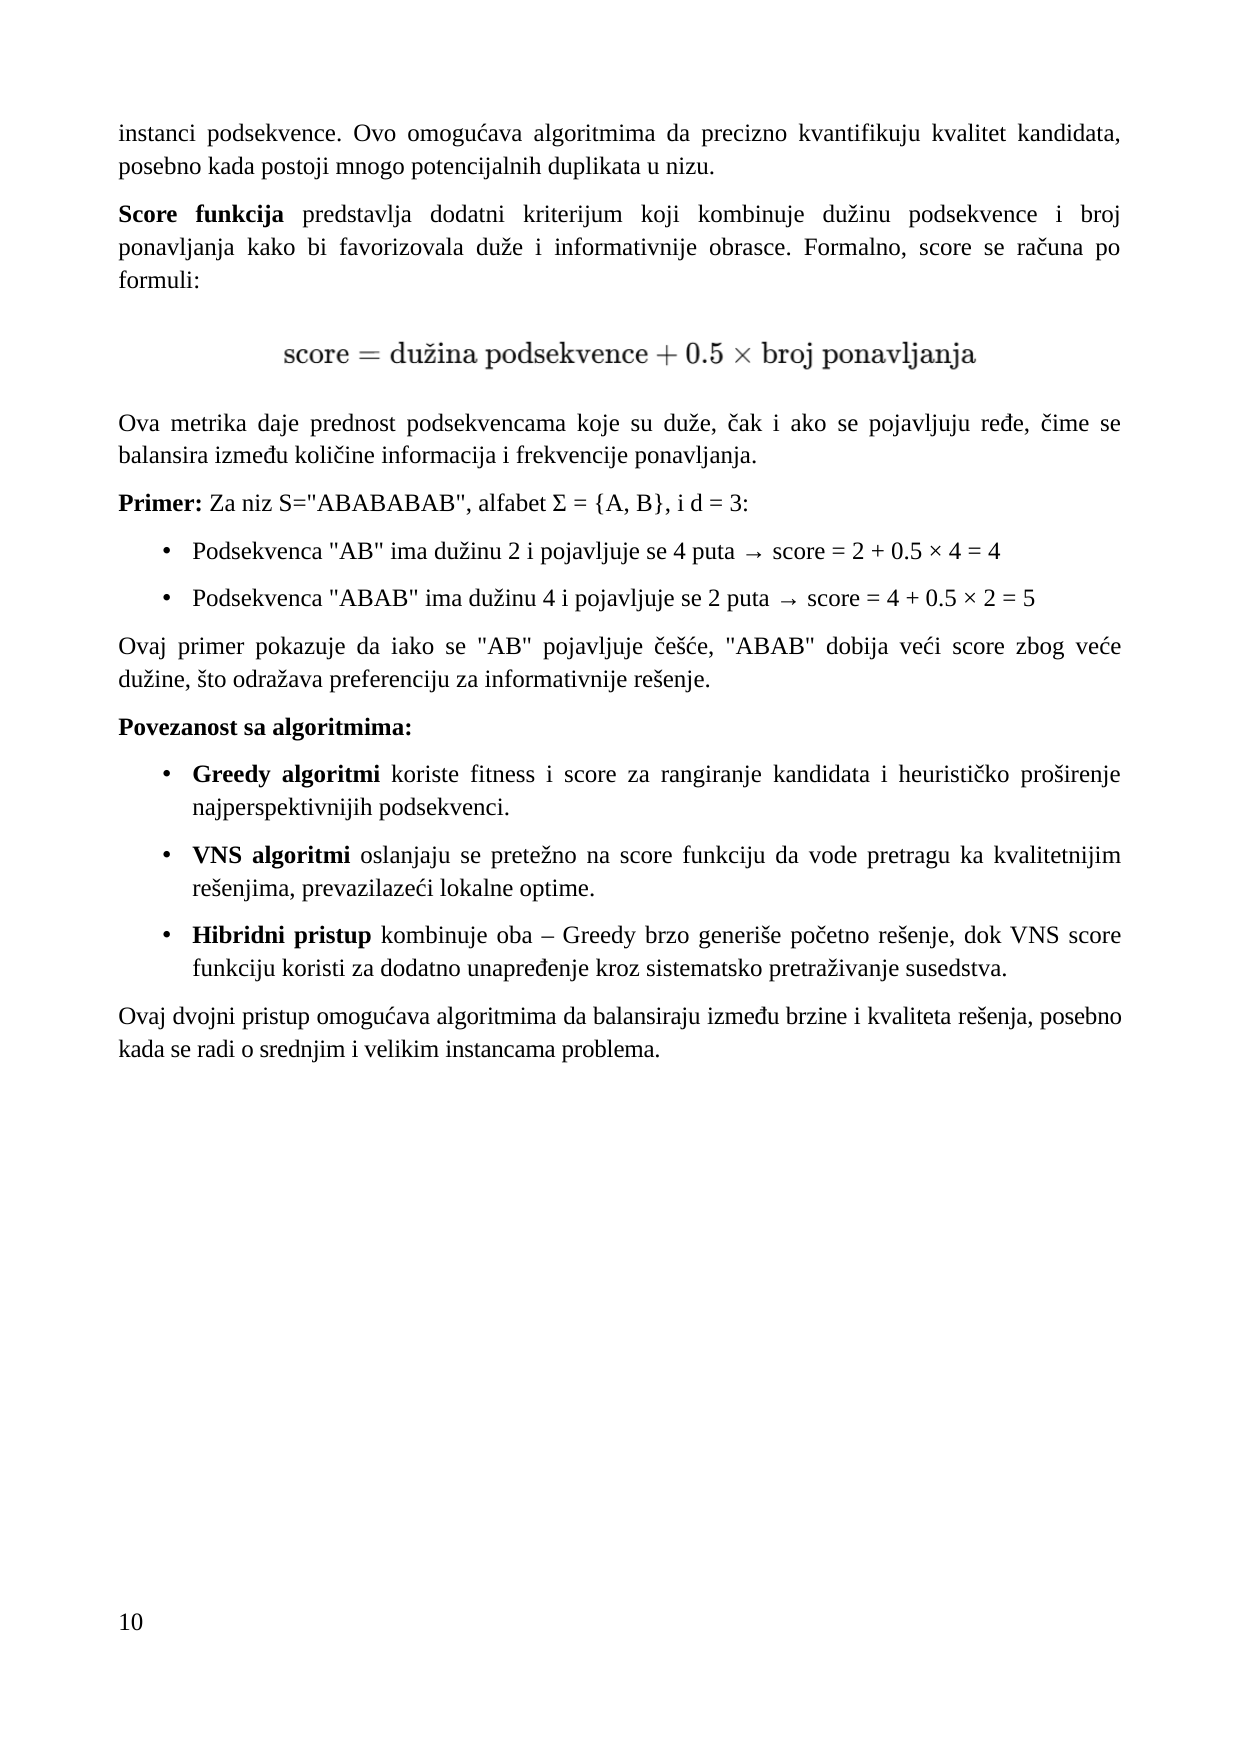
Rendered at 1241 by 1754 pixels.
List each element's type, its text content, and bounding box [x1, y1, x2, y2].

text Primer: Za niz S="ABABABAB", alfabet Σ = {A, B}, i d = 3: [118, 488, 1122, 517]
text Score funkcija predstavlja dodatni kriterijum koji kombinuje dužinu podsekvence i broj ponavljanja kako bi favorizovala duže i informativnije obrasce. Formalno, score se računa po formuli: [118, 199, 1122, 293]
list Podsekvenca "AB" ima dužinu 2 i pojavljuje se 4 puta → score = 2 + 0.5 × 4 = 4 [162, 536, 1122, 564]
text instanci podsekvence. Ovo omogućava algoritmima da precizno kvantifikuju kvalitet kandidata, posebno kada postoji mnogo potencijalnih duplikata u nizu. [118, 118, 1122, 180]
list Greedy algoritmi koriste fitness i score za rangiranje kandidata i heurističko proširenje najperspektivnijih podsekvenci. [162, 759, 1122, 821]
text Ovaj primer pokazuje da iako se "AB" pojavljuje češće, "ABAB" dobija veći score zbog veće dužine, što odražava preferenciju za informativnije rešenje. [118, 631, 1122, 693]
text Povezanost sa algoritmima: [118, 712, 1122, 740]
list Hibridni pristup kombinuje oba – Greedy brzo generiše početno rešenje, dok VNS score funkciju koristi za dodatno unapređenje kroz sistematsko pretraživanje susedstva. [162, 921, 1122, 982]
picture [251, 328, 997, 380]
list Podsekvenca "ABAB" ima dužinu 4 i pojavljuje se 2 puta → score = 4 + 0.5 × 2 = 5 [162, 583, 1122, 612]
text Ova metrika daje prednost podsekvencama koje su duže, čak i ako se pojavljuju ređe, čime se balansira između količine informacija i frekvencije ponavljanja. [118, 408, 1122, 469]
text Ovaj dvojni pristup omogućava algoritmima da balansiraju između brzine i kvaliteta rešenja, posebno kada se radi o srednjim i velikim instancama problema. [118, 1001, 1122, 1063]
list VNS algoritmi oslanjaju se pretežno na score funkciju da vode pretragu ka kvalitetnijim rešenjima, prevazilazeći lokalne optime. [162, 840, 1122, 902]
